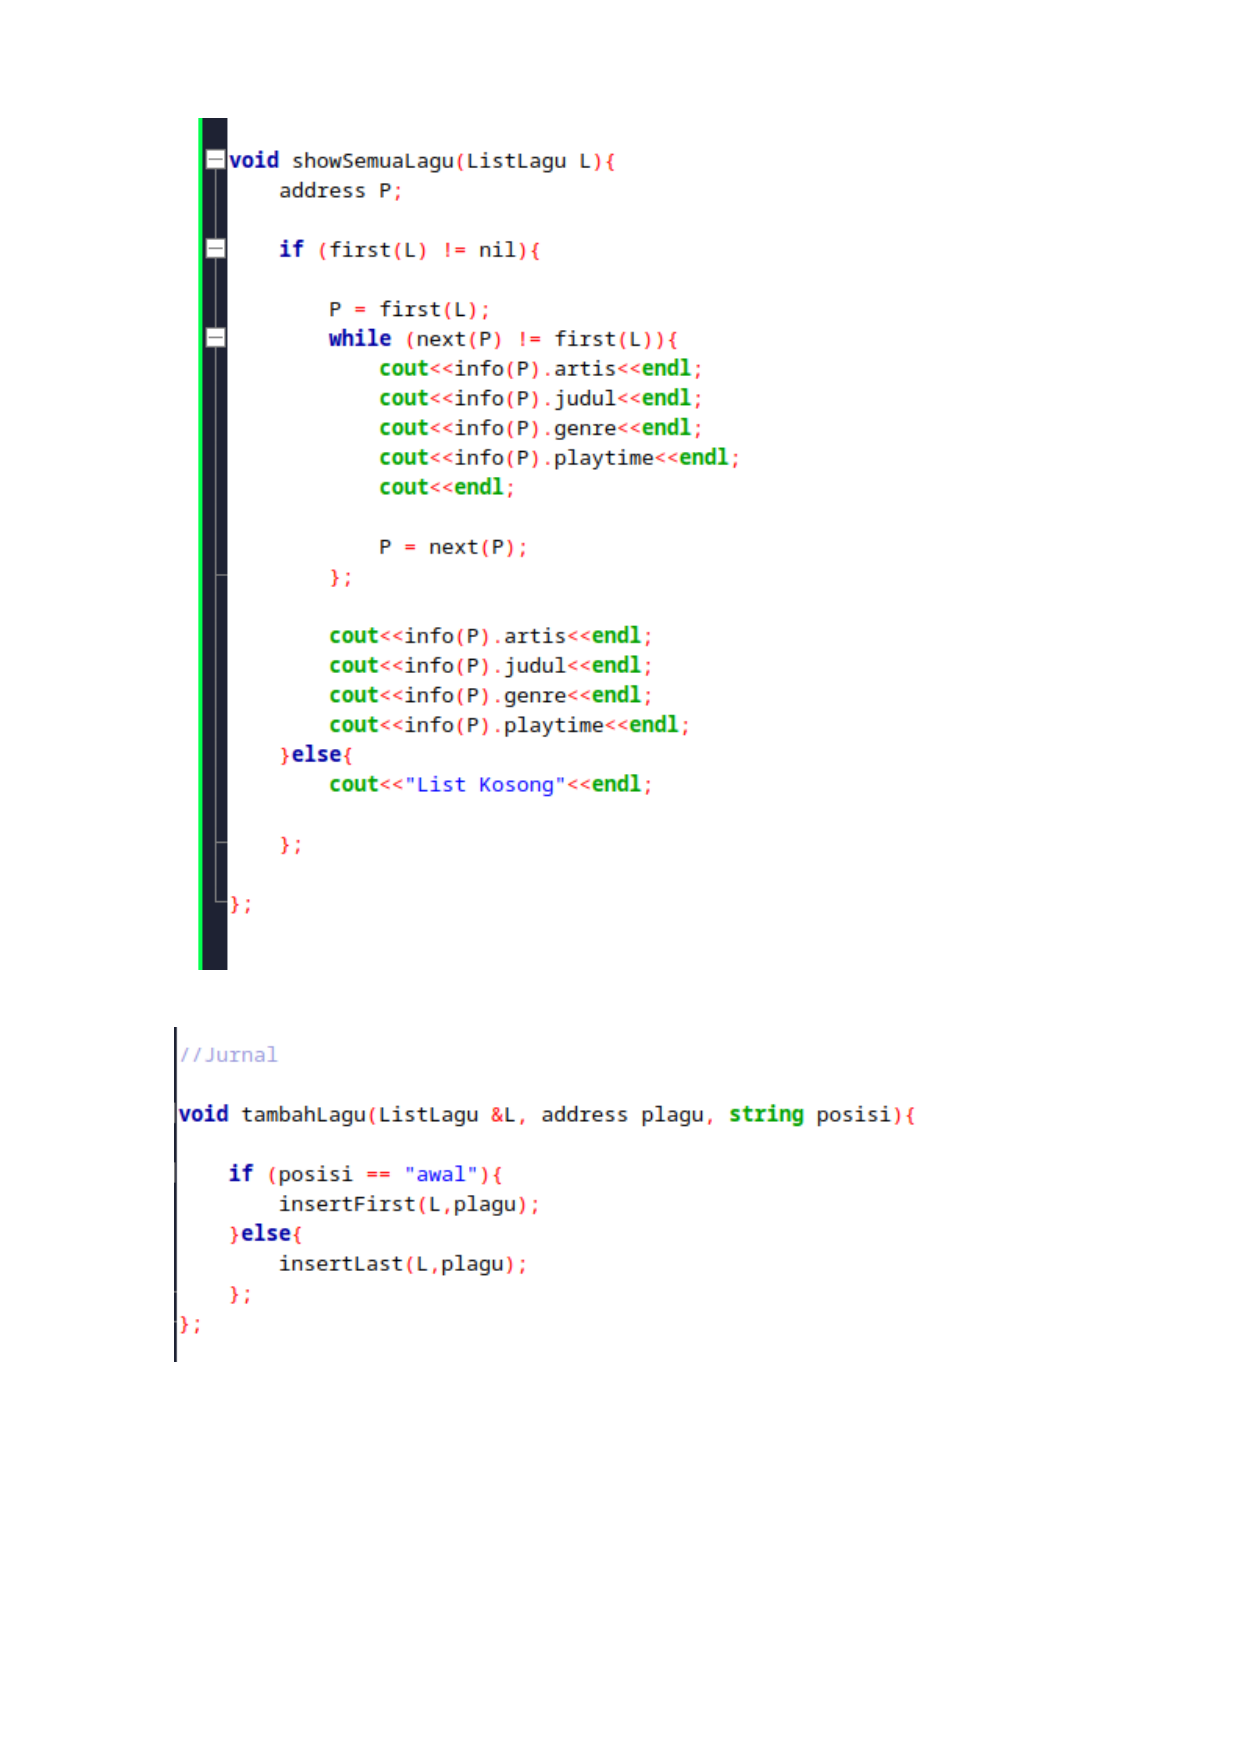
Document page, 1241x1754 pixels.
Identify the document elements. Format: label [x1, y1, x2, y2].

picture [174, 1027, 1067, 1362]
picture [198, 118, 1042, 970]
